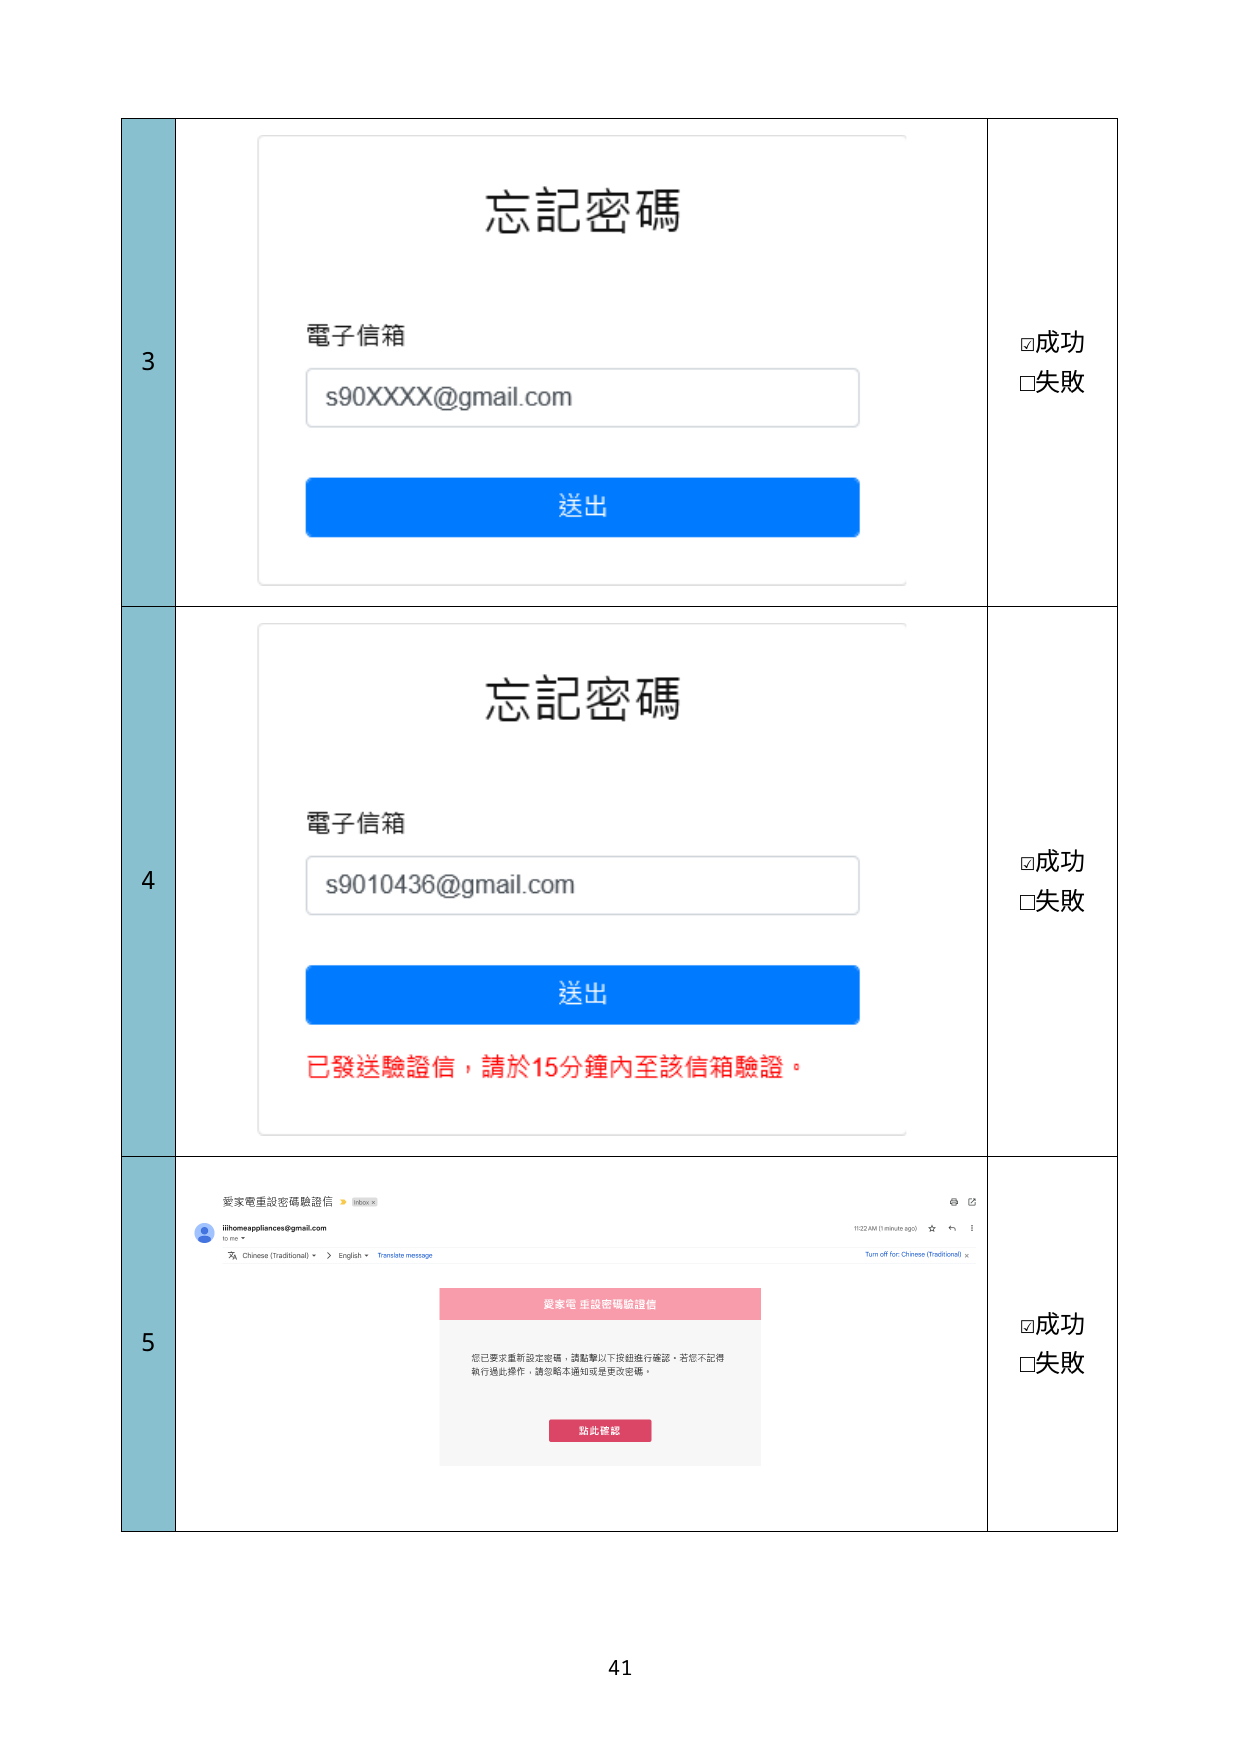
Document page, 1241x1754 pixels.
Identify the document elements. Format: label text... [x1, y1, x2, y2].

picture [256, 135, 907, 586]
picture [186, 1188, 977, 1496]
table_cell [176, 607, 987, 1156]
table_cell 5 [122, 1157, 175, 1531]
table_cell 3 [122, 119, 175, 606]
table_cell ☑成功 □失敗 [988, 119, 1117, 606]
table_cell ☑成功 □失敗 [988, 607, 1117, 1156]
table_cell 4 [122, 607, 175, 1156]
table_cell [176, 1157, 987, 1531]
table_cell ☑成功 □失敗 [988, 1157, 1117, 1531]
picture [256, 623, 907, 1136]
table_cell [176, 119, 987, 606]
